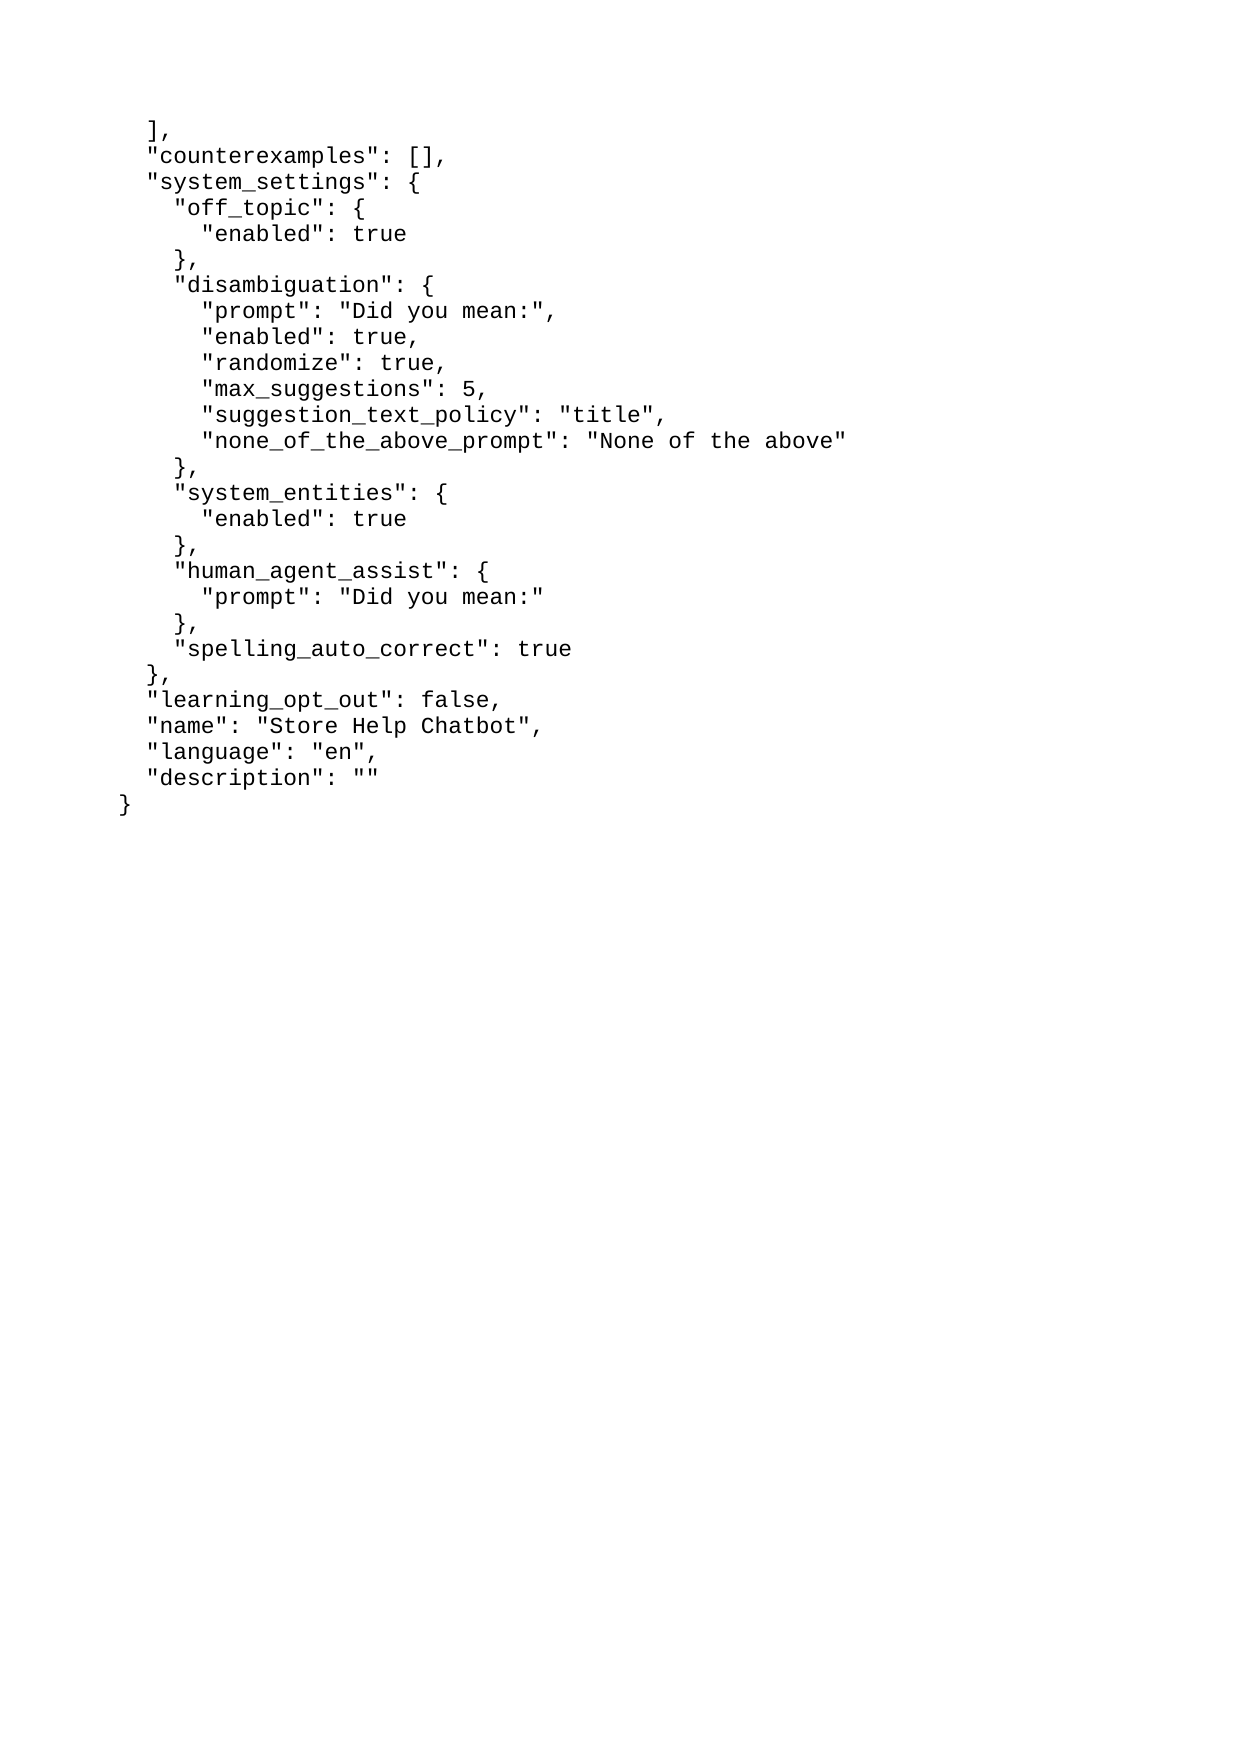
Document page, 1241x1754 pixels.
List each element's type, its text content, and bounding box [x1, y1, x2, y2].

text "none_of_the_above_prompt": "None of the above" [118, 429, 1122, 455]
text "suggestion_text_policy": "title", [118, 403, 1122, 429]
text "system_settings": { [118, 170, 1122, 196]
text "human_agent_assist": { [118, 559, 1122, 585]
text "enabled": true [118, 222, 1122, 248]
text "off_topic": { [118, 196, 1122, 222]
text } [118, 792, 1122, 818]
text "enabled": true, [118, 326, 1122, 352]
text "learning_opt_out": false, [118, 689, 1122, 715]
text "prompt": "Did you mean:" [118, 585, 1122, 611]
text "language": "en", [118, 741, 1122, 767]
text ], [118, 118, 1122, 144]
text "spelling_auto_correct": true [118, 637, 1122, 663]
text "max_suggestions": 5, [118, 377, 1122, 403]
text "name": "Store Help Chatbot", [118, 715, 1122, 741]
text }, [118, 533, 1122, 559]
text }, [118, 455, 1122, 481]
text }, [118, 248, 1122, 274]
text "counterexamples": [], [118, 144, 1122, 170]
text "description": "" [118, 767, 1122, 792]
text "randomize": true, [118, 352, 1122, 377]
text "prompt": "Did you mean:", [118, 300, 1122, 326]
text "system_entities": { [118, 481, 1122, 507]
text "enabled": true [118, 507, 1122, 533]
text }, [118, 611, 1122, 637]
text }, [118, 663, 1122, 689]
text "disambiguation": { [118, 274, 1122, 300]
